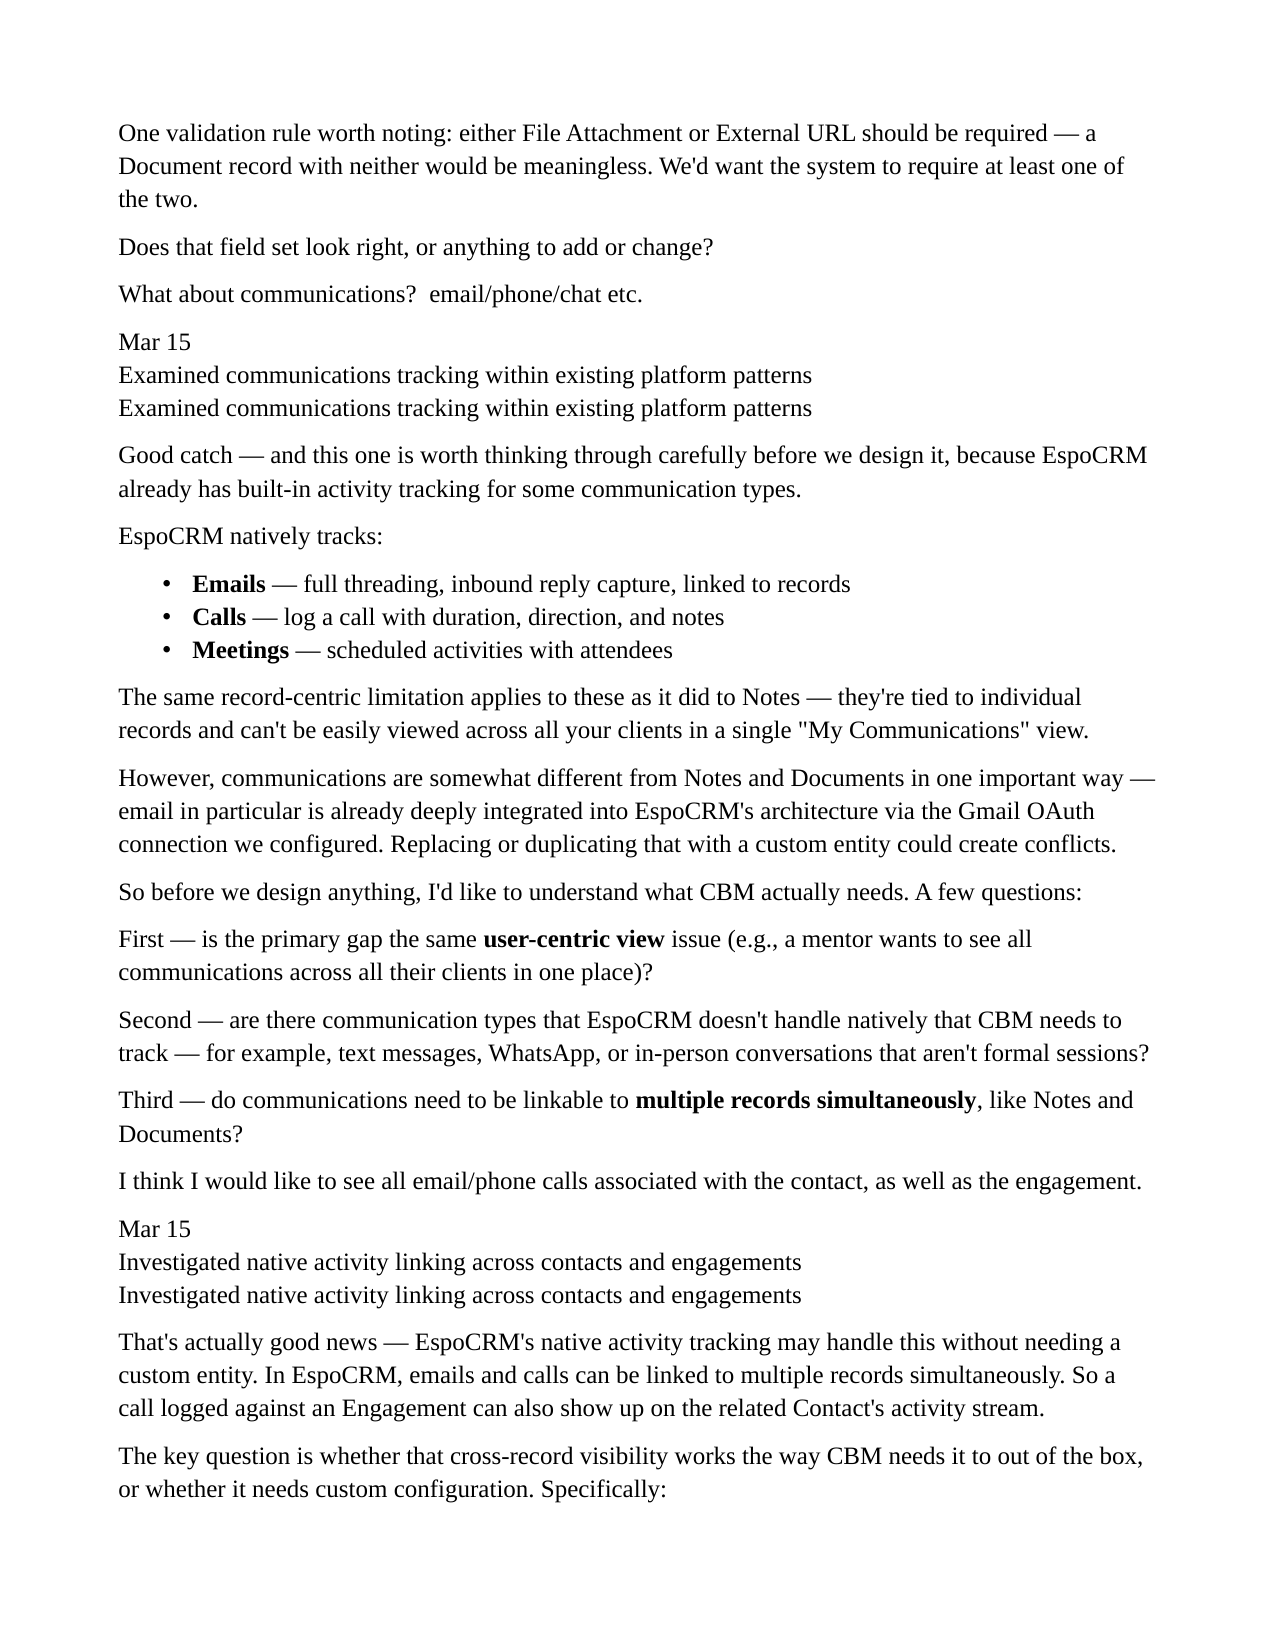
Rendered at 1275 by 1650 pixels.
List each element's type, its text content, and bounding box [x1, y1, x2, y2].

text Mar 15 [118, 1214, 1157, 1243]
text EspoCRM natively tracks: [118, 521, 1157, 550]
text Good catch — and this one is worth thinking through carefully before we design it, because EspoCRM already has built-in activity tracking for some communication types. [118, 441, 1157, 502]
text Examined communications tracking within existing platform patterns [118, 393, 1157, 422]
text Third — do communications need to be linkable to multiple records simultaneously, like Notes and Documents? [118, 1086, 1157, 1147]
text One validation rule worth noting: either File Attachment or External URL should be required — a Document record with neither would be meaningless. We'd want the system to require at least one of the two. [118, 118, 1157, 213]
text The key question is whether that cross-record visibility works the way CBM needs it to out of the box, or whether it needs custom configuration. Specifically: [118, 1441, 1157, 1503]
text However, communications are somewhat different from Notes and Documents in one important way — email in particular is already deeply integrated into EspoCRM's architecture via the Gmail OAuth connection we configured. Replacing or duplicating that with a custom entity could create conflicts. [118, 763, 1157, 858]
text First — is the primary gap the same user-centric view issue (e.g., a mentor wants to see all communications across all their clients in one place)? [118, 924, 1157, 986]
list Meetings — scheduled activities with attendees [162, 635, 1157, 664]
text That's actually good news — EspoCRM's native activity tracking may handle this without needing a custom entity. In EspoCRM, emails and calls can be linked to multiple records simultaneously. So a call logged against an Engagement can also show up on the related Contact's activity stream. [118, 1327, 1157, 1422]
list Calls — log a call with duration, direction, and notes [162, 602, 1157, 631]
text So before we design anything, I'd like to understand what CBM actually needs. A few questions: [118, 877, 1157, 906]
text Second — are there communication types that EspoCRM doesn't handle natively that CBM needs to track — for example, text messages, WhatsApp, or in-person conversations that aren't formal sessions? [118, 1005, 1157, 1067]
text What about communications? email/phone/chat etc. [118, 279, 1157, 308]
text Mar 15 [118, 327, 1157, 356]
text Examined communications tracking within existing platform patterns [118, 360, 1157, 389]
text Investigated native activity linking across contacts and engagements [118, 1280, 1157, 1309]
text Investigated native activity linking across contacts and engagements [118, 1247, 1157, 1276]
text I think I would like to see all email/phone calls associated with the contact, as well as the engagement. [118, 1166, 1157, 1195]
text Does that field set look right, or anything to add or change? [118, 232, 1157, 261]
text The same record-centric limitation applies to these as it did to Notes — they're tied to individual records and can't be easily viewed across all your clients in a single "My Communications" view. [118, 682, 1157, 744]
list Emails — full threading, inbound reply capture, linked to records [162, 569, 1157, 598]
